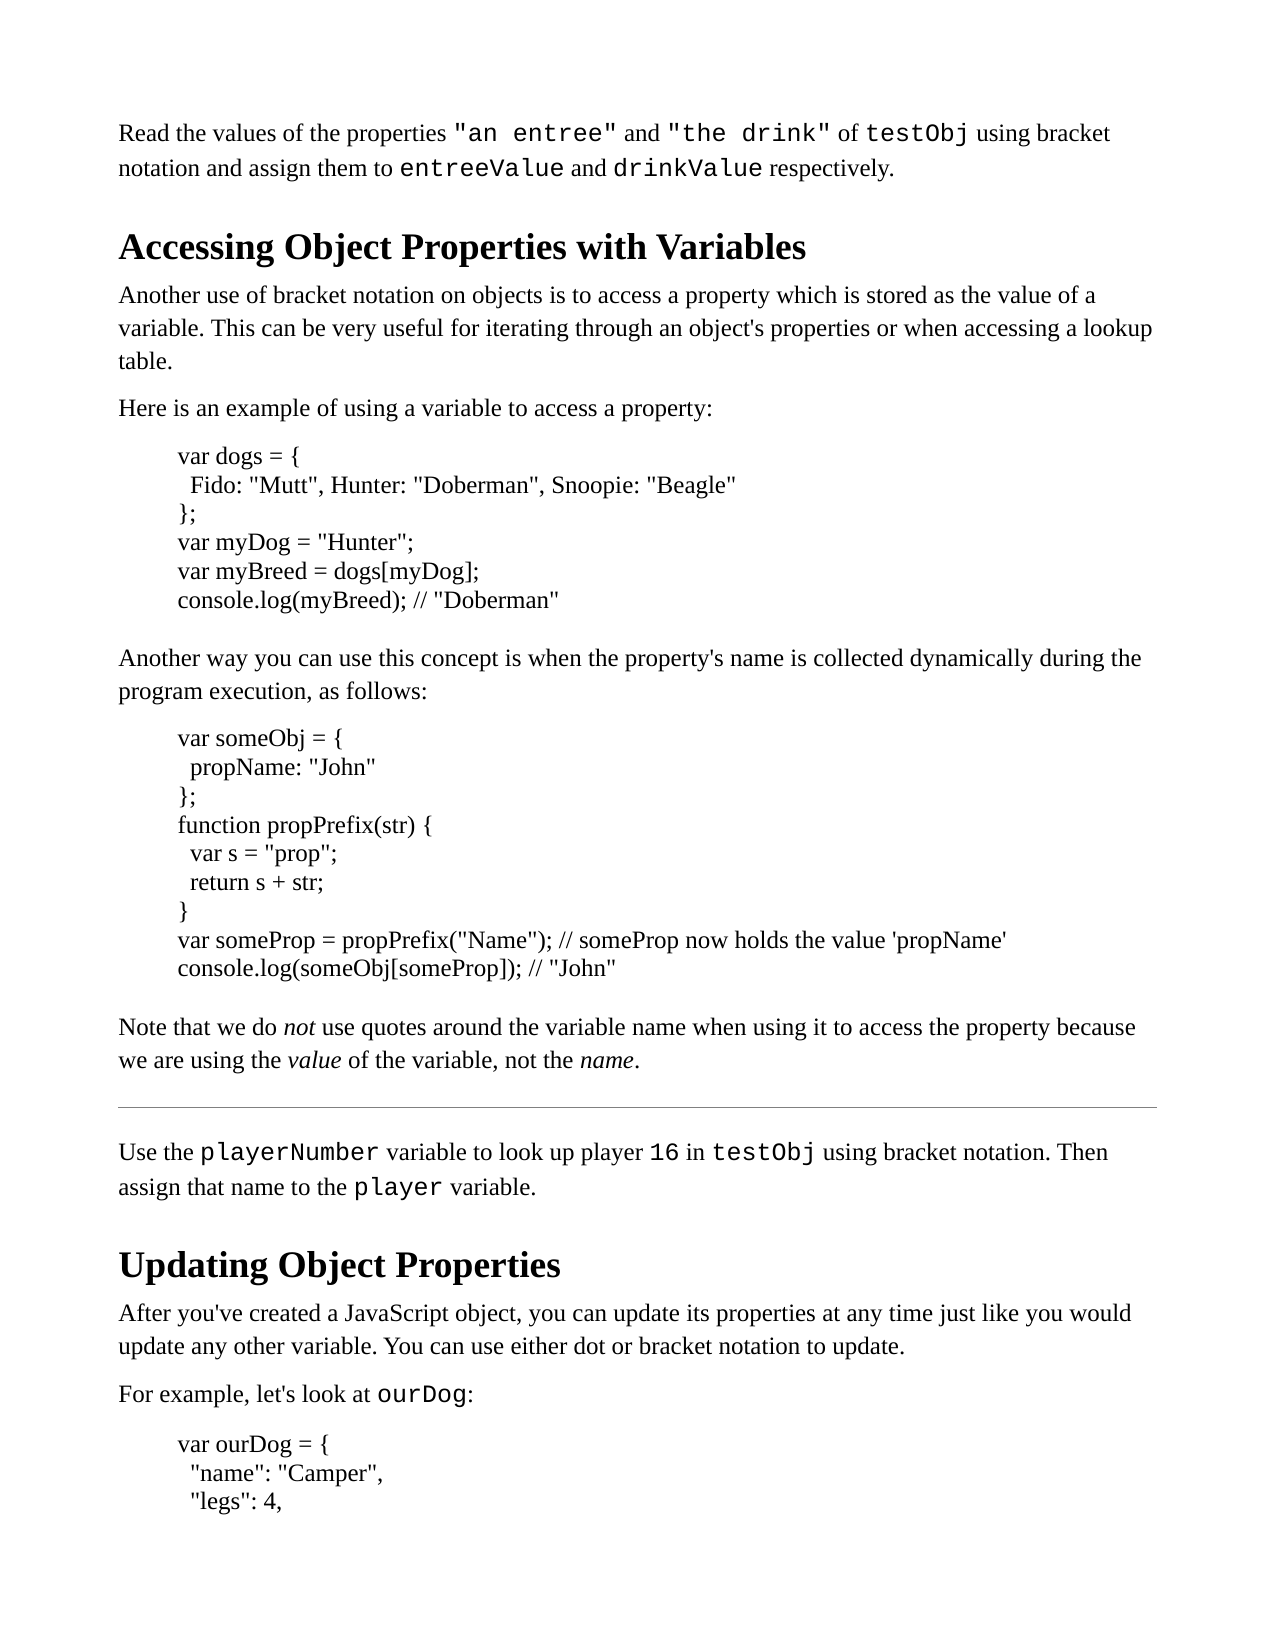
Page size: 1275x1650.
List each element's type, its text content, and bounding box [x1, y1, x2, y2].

text For example, let's look at ourDog: [118, 1379, 1157, 1410]
text var someObj = { propName: "John" }; function propPrefix(str) { var s = "prop"; return s + str; } var someProp = propPrefix("Name"); // someProp now holds the value 'propName' console.log(someObj[someProp]); // "John" [177, 723, 1098, 982]
text Another use of bracket notation on objects is to access a property which is stored as the value of a variable. This can be very useful for iterating through an object's properties or when accessing a lookup table. [118, 280, 1157, 374]
text Use the playerNumber variable to look up player 16 in testObj using bracket notation. Then assign that name to the player variable. [118, 1137, 1157, 1203]
text var dogs = { Fido: "Mutt", Hunter: "Doberman", Snoopie: "Beagle" }; var myDog = "Hunter"; var myBreed = dogs[myDog]; console.log(myBreed); // "Doberman" [177, 441, 1098, 613]
subtitle Accessing Object Properties with Variables [118, 224, 1157, 267]
text Read the values of the properties "an entree" and "the drink" of testObj using bracket notation and assign them to entreeValue and drinkValue respectively. [118, 118, 1157, 184]
text After you've created a JavaScript object, you can update its properties at any time just like you would update any other variable. You can use either dot or bracket notation to update. [118, 1298, 1157, 1360]
text var ourDog = { "name": "Camper", "legs": 4, [177, 1429, 1098, 1515]
text Note that we do not use quotes around the variable name when using it to access the property because we are using the value of the variable, not the name. [118, 1012, 1157, 1073]
text Here is an example of using a variable to access a property: [118, 393, 1157, 422]
subtitle Updating Object Properties [118, 1243, 1157, 1286]
text Another way you can use this concept is when the property's name is collected dynamically during the program execution, as follows: [118, 643, 1157, 705]
